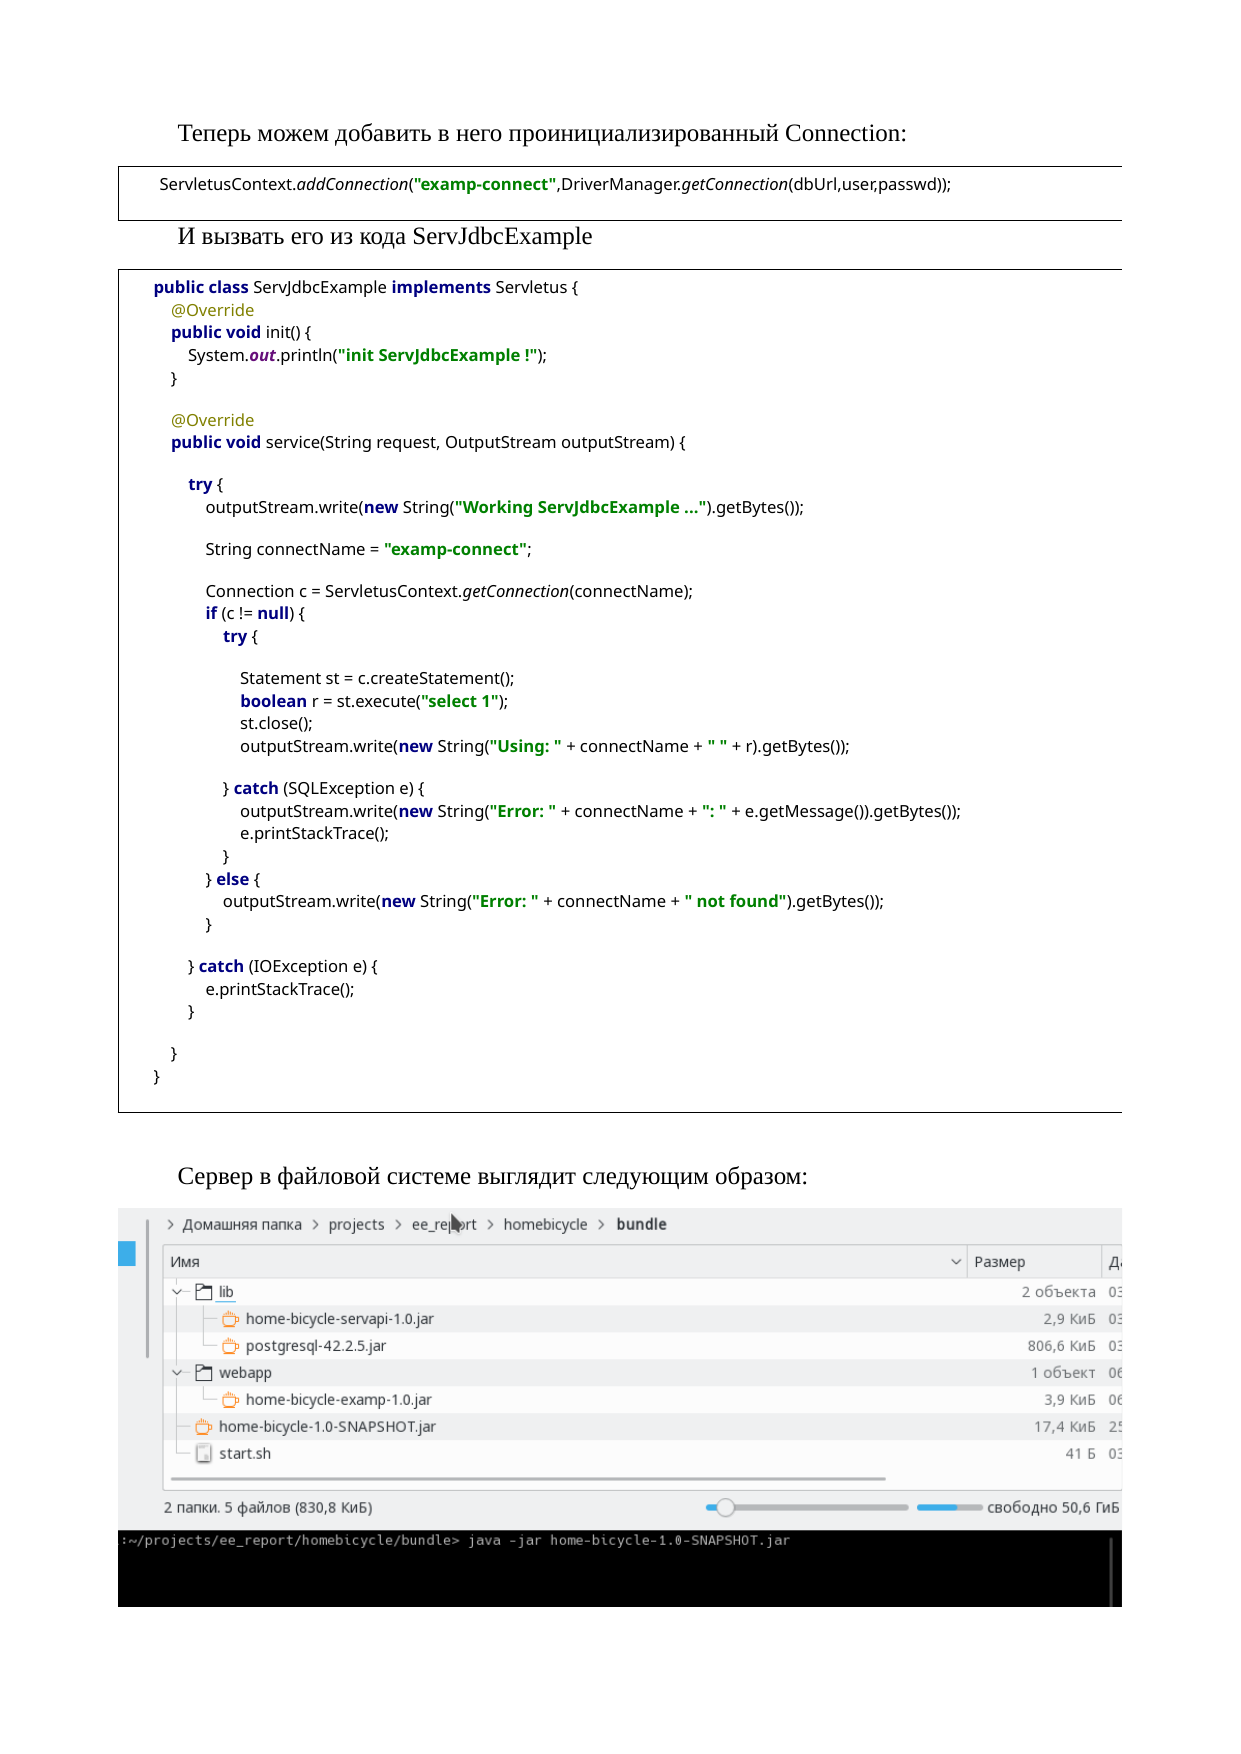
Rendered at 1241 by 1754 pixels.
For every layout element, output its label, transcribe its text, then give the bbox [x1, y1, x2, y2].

table_header public class ServJdbcExample implements Servletus { @Override public void init() { System.out.println("init ServJdbcExample !"); } @Override public void service(String request, OutputStream outputStream) { try { outputStream.write(new String("Working ServJdbcExample ...").getBytes()); String connectName = "examp-connect"; Connection c = ServletusContext.getConnection(connectName); if (c != null) { try { Statement st = c.createStatement(); boolean r = st.execute("select 1"); st.close(); outputStream.write(new String("Using: " + connectName + " " + r).getBytes()); } catch (SQLException e) { outputStream.write(new String("Error: " + connectName + ": " + e.getMessage()).getBytes()); e.printStackTrace(); } } else { outputStream.write(new String("Error: " + connectName + " not found").getBytes()); } } catch (IOException e) { e.printStackTrace(); } } } [119, 270, 1122, 1112]
text Теперь можем добавить в него проинициализированный Connection: [118, 118, 1122, 147]
picture [118, 1208, 1123, 1607]
text И вызвать его из кода ServJdbcExample [118, 221, 1122, 250]
text Сервер в файловой системе выглядит следующим образом: [118, 1161, 1122, 1190]
table_header ServletusContext.addConnection("examp-connect",DriverManager.getConnection(dbUrl,user,passwd)); [119, 167, 1122, 220]
